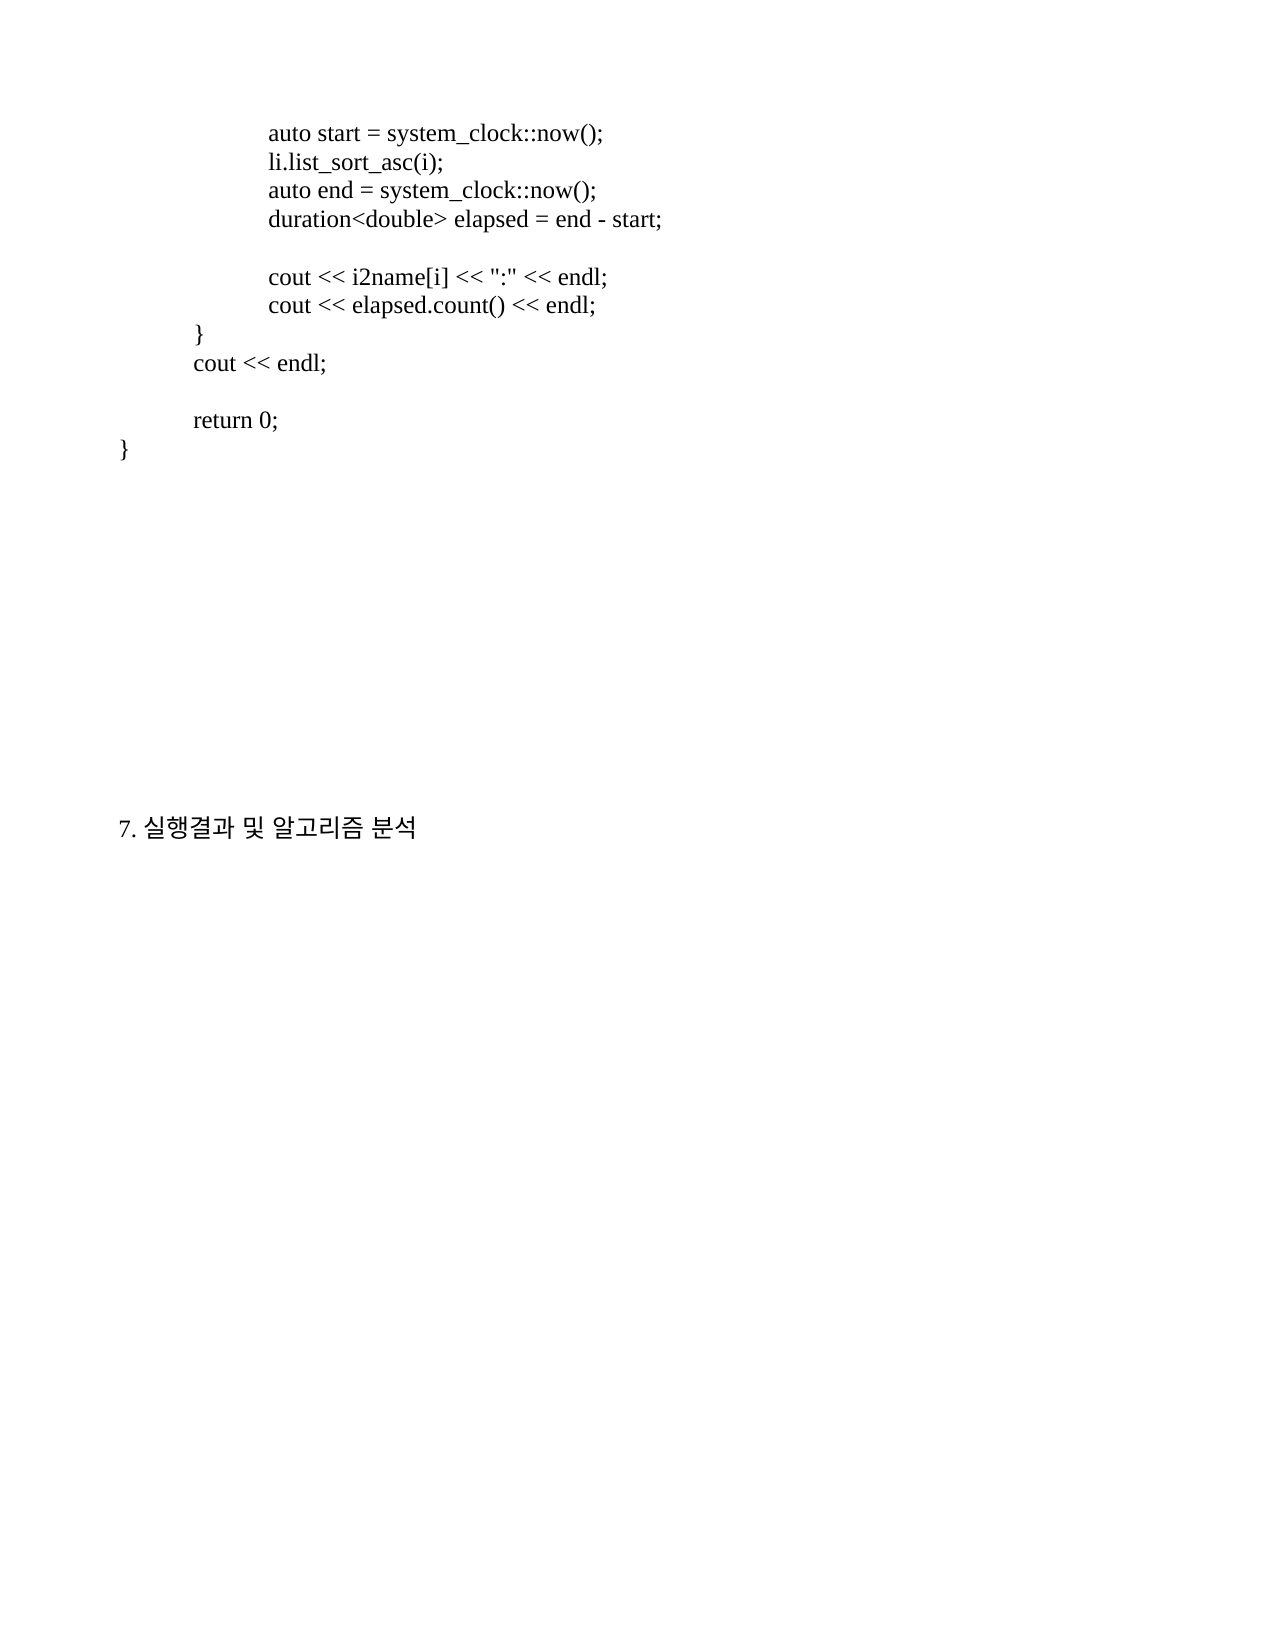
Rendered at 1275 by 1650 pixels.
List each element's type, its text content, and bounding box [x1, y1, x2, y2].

text } [118, 319, 1157, 348]
text auto start = system_clock::now(); [118, 118, 1157, 147]
text cout << i2name[i] << ":" << endl; [118, 262, 1157, 291]
text 7. 실행결과 및 알고리즘 분석 [118, 808, 1157, 844]
text cout << endl; [118, 348, 1157, 377]
text cout << elapsed.count() << endl; [118, 291, 1157, 319]
text } [118, 434, 1157, 463]
text auto end = system_clock::now(); [118, 176, 1157, 204]
text duration<double> elapsed = end - start; [118, 204, 1157, 233]
text li.list_sort_asc(i); [118, 147, 1157, 176]
text return 0; [118, 406, 1157, 434]
